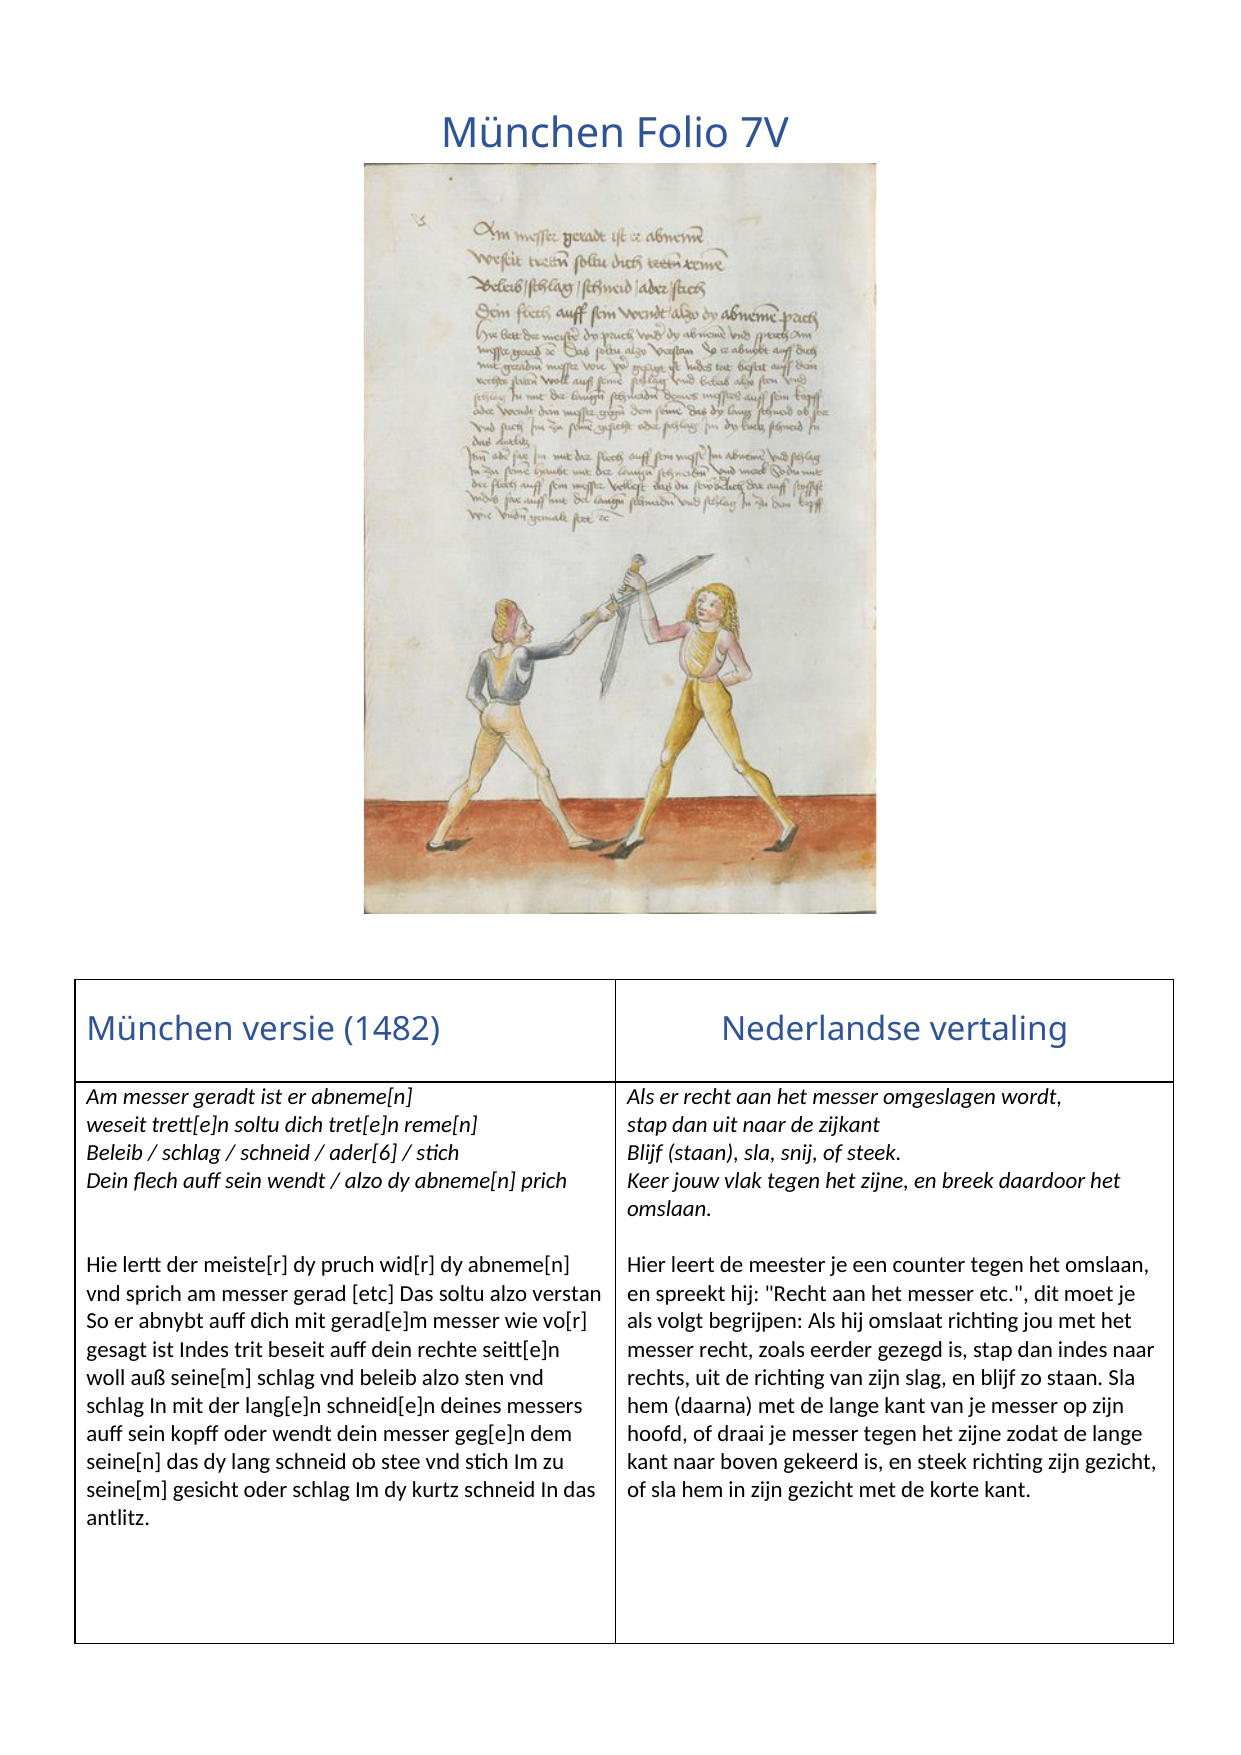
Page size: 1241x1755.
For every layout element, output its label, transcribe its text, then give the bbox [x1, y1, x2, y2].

picture [363, 163, 877, 914]
table_cell Als er recht aan het messer omgeslagen wordt, stap dan uit naar de zijkant Blijf (staan), sla, snij, of steek. Keer jouw vlak tegen het zijne, en breek daardoor het omslaan. Hier leert de meester je een counter tegen het omslaan, en spreekt hij: "Recht aan het messer etc.", dit moet je als volgt begrijpen: Als hij omslaat richting jou met het messer recht, zoals eerder gezegd is, stap dan indes naar rechts, uit de richting van zijn slag, en blijf zo staan. Sla hem (daarna) met de lange kant van je messer op zijn hoofd, of draai je messer tegen het zijne zodat de lange kant naar boven gekeerd is, en steek richting zijn gezicht, of sla hem in zijn gezicht met de korte kant. [616, 1083, 1173, 1643]
table_header München versie (1482) [76, 980, 615, 1081]
table_header Nederlandse vertaling [616, 980, 1173, 1081]
table_cell Am messer geradt ist er abneme[n] weseit trett[e]n soltu dich tret[e]n reme[n] Beleib / schlag / schneid / ader[6] / stich Dein flech auff sein wendt / alzo dy abneme[n] prich Hie lertt der meiste[r] dy pruch wid[r] dy abneme[n] vnd sprich am messer gerad [etc] Das soltu alzo verstan So er abnybt auff dich mit gerad[e]m messer wie vo[r] gesagt ist Indes trit beseit auff dein rechte seitt[e]n woll auß seine[m] schlag vnd beleib alzo sten vnd schlag In mit der lang[e]n schneid[e]n deines messers auff sein kopff oder wendt dein messer geg[e]n dem seine[n] das dy lang schneid ob stee vnd stich Im zu seine[m] gesicht oder schlag Im dy kurtz schneid In das antlitz. [76, 1083, 615, 1643]
subtitle München Folio 7V [75, 103, 1165, 160]
